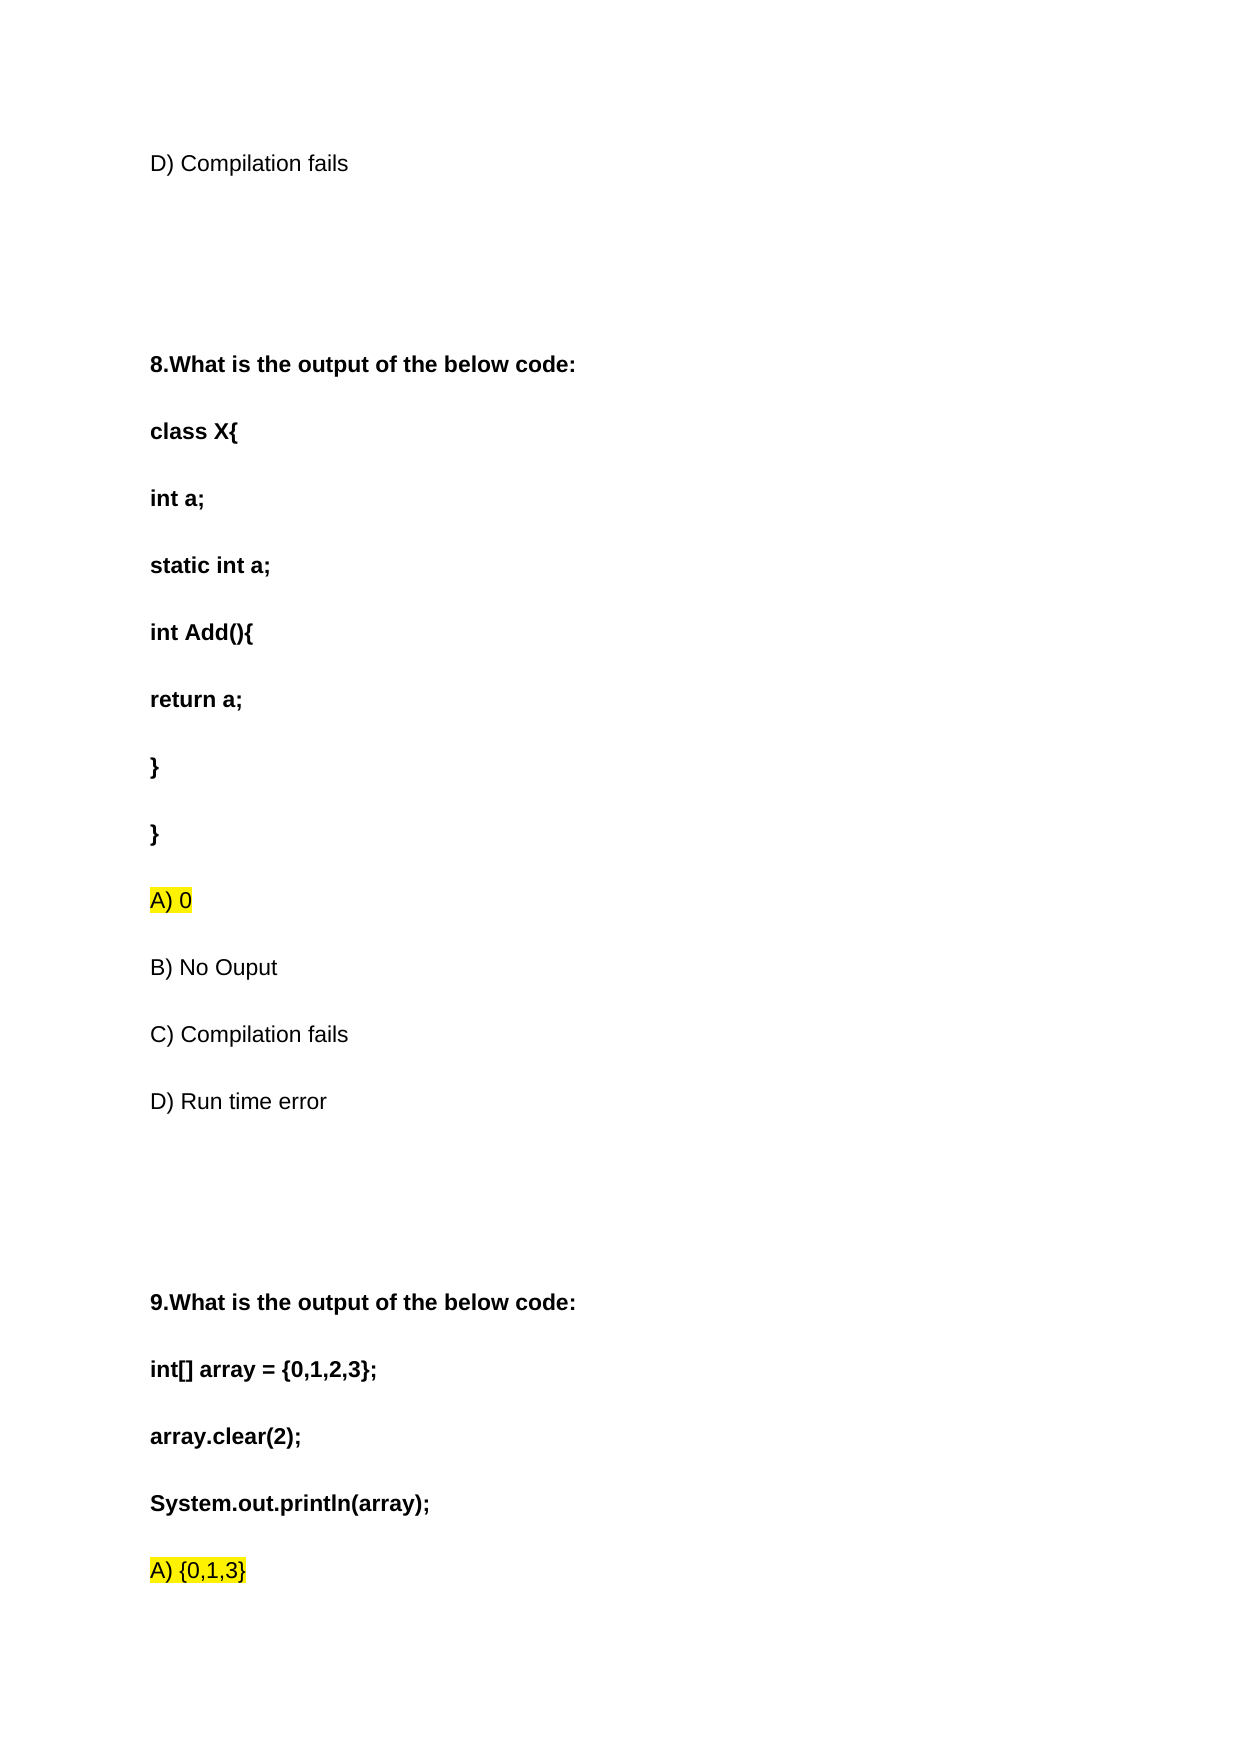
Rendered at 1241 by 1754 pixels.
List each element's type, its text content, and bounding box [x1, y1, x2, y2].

text 9.What is the output of the below code: [150, 1289, 1090, 1315]
text A) 0 [150, 887, 1090, 913]
text static int a; [150, 552, 1090, 578]
text } [150, 753, 1090, 779]
text class X{ [150, 418, 1090, 444]
text D) Compilation fails [150, 150, 1090, 176]
text System.out.println(array); [150, 1489, 1090, 1516]
text C) Compilation fails [150, 1021, 1090, 1047]
text B) No Ouput [150, 954, 1090, 980]
text A) {0,1,3} [150, 1557, 1090, 1583]
text int a; [150, 485, 1090, 511]
text int Add(){ [150, 619, 1090, 645]
text } [150, 820, 1090, 846]
text D) Run time error [150, 1088, 1090, 1114]
text 8.What is the output of the below code: [150, 351, 1090, 377]
text array.clear(2); [150, 1423, 1090, 1449]
text int[] array = {0,1,2,3}; [150, 1356, 1090, 1382]
text return a; [150, 686, 1090, 712]
